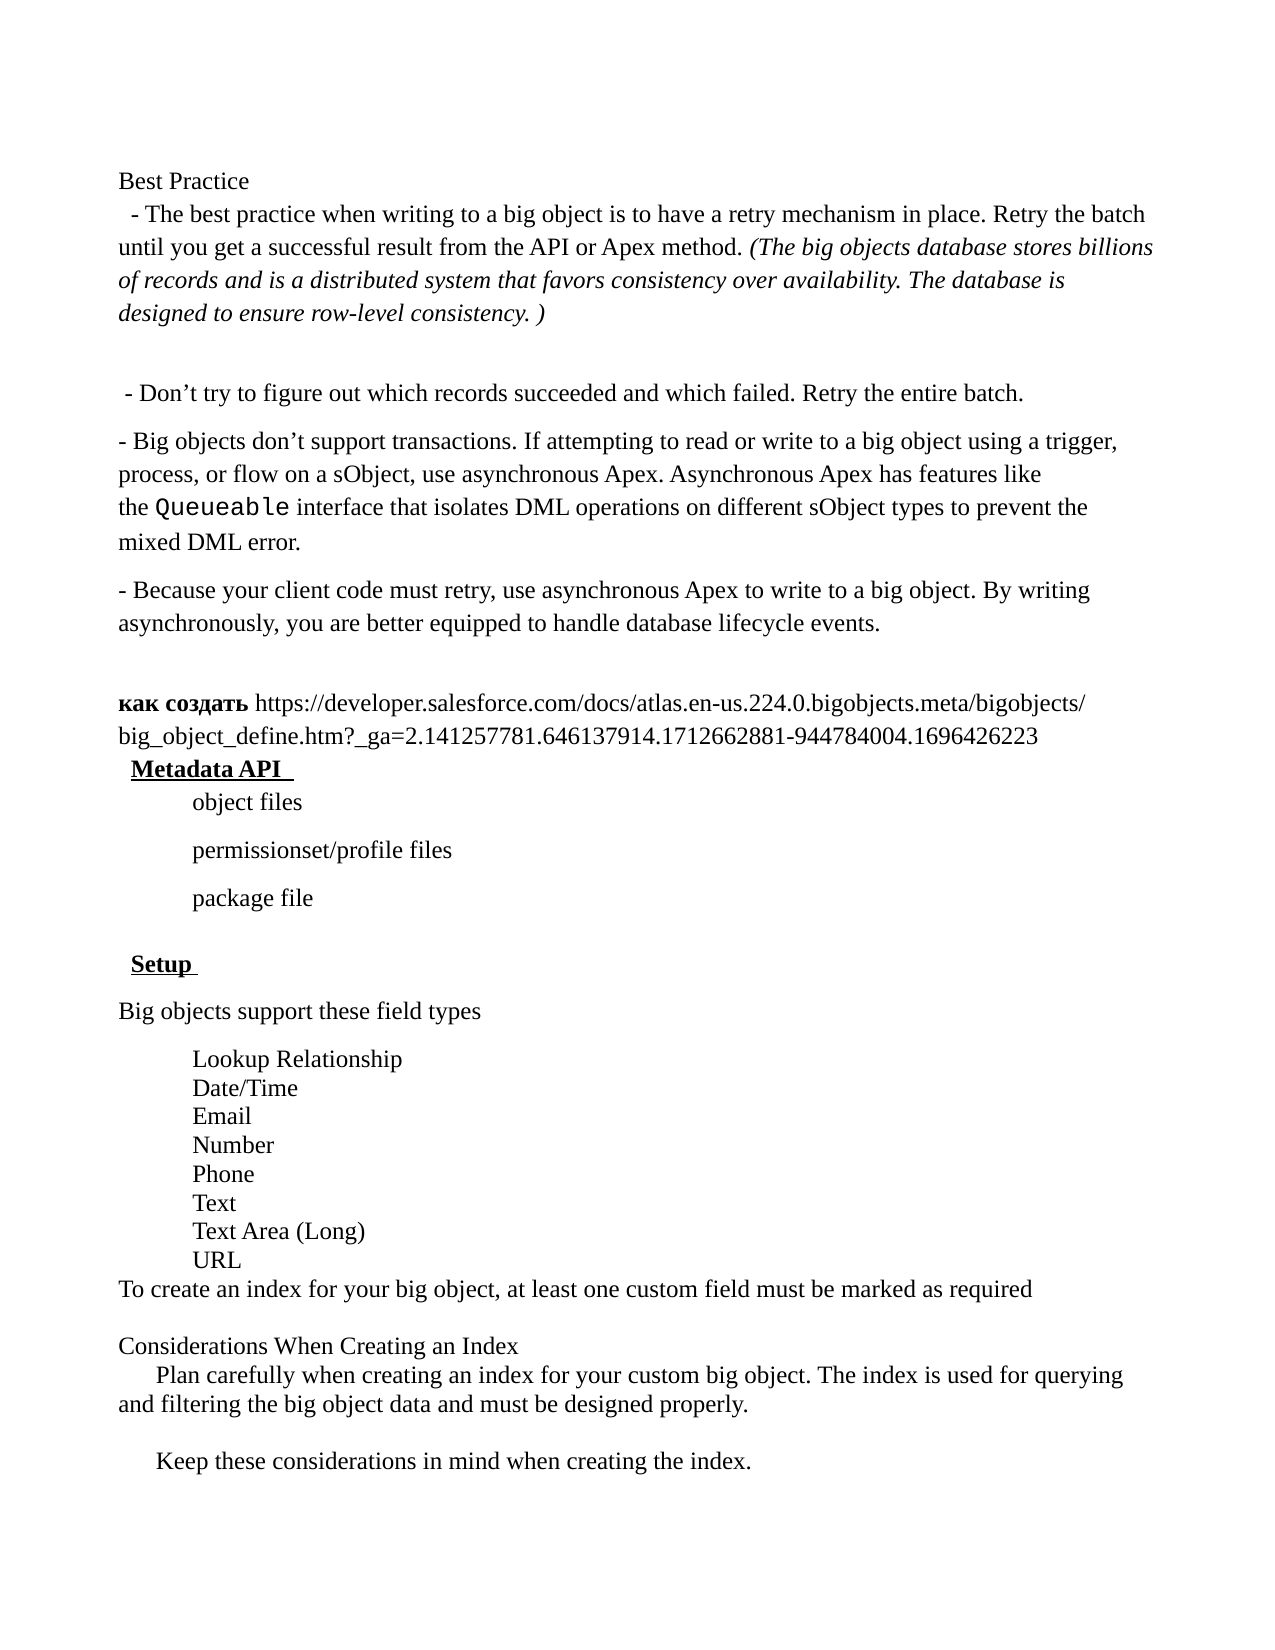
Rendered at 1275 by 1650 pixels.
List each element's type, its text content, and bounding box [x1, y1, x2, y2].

text Big objects support these field types [118, 996, 1157, 1025]
text Plan carefully when creating an index for your custom big object. The index is used for querying and filtering the big object data and must be designed properly. [118, 1360, 1157, 1418]
text URL [118, 1245, 1157, 1274]
text - Don’t try to figure out which records succeeded and which failed. Retry the entire batch. [118, 345, 1157, 407]
text как создать https://developer.salesforce.com/docs/atlas.en-us.224.0.bigobjects.meta/bigobjects/big_object_define.htm?_ga=2.141257781.646137914.1712662881-944784004.1696426223 Metadata API object files [118, 655, 1157, 816]
text permissionset/profile files [118, 835, 1157, 864]
text package file Setup [118, 883, 1157, 977]
text Text Area (Long) [118, 1216, 1157, 1245]
text Email [118, 1101, 1157, 1130]
text Keep these considerations in mind when creating the index. [118, 1446, 1157, 1475]
text - Big objects don’t support transactions. If attempting to read or write to a big object using a trigger, process, or flow on a sObject, use asynchronous Apex. Asynchronous Apex has features like the Queueable interface that isolates DML operations on different sObject types to prevent the mixed DML error. [118, 426, 1157, 556]
text Best Practice - The best practice when writing to a big object is to have a retry mechanism in place. Retry the batch until you get a successful result from the API or Apex method. (The big objects database stores billions of records and is a distributed system that favors consistency over availability. The database is designed to ensure row-level consistency. ) [118, 166, 1157, 327]
text Phone [118, 1159, 1157, 1188]
text - Because your client code must retry, use asynchronous Apex to write to a big object. By writing asynchronously, you are better equipped to handle database lifecycle events. [118, 575, 1157, 637]
text Date/Time [118, 1073, 1157, 1101]
text Number [118, 1130, 1157, 1159]
text Lookup Relationship [118, 1044, 1157, 1073]
text To create an index for your big object, at least one custom field must be marked as required [118, 1274, 1157, 1303]
text Text [118, 1188, 1157, 1216]
text Considerations When Creating an Index [118, 1331, 1157, 1360]
